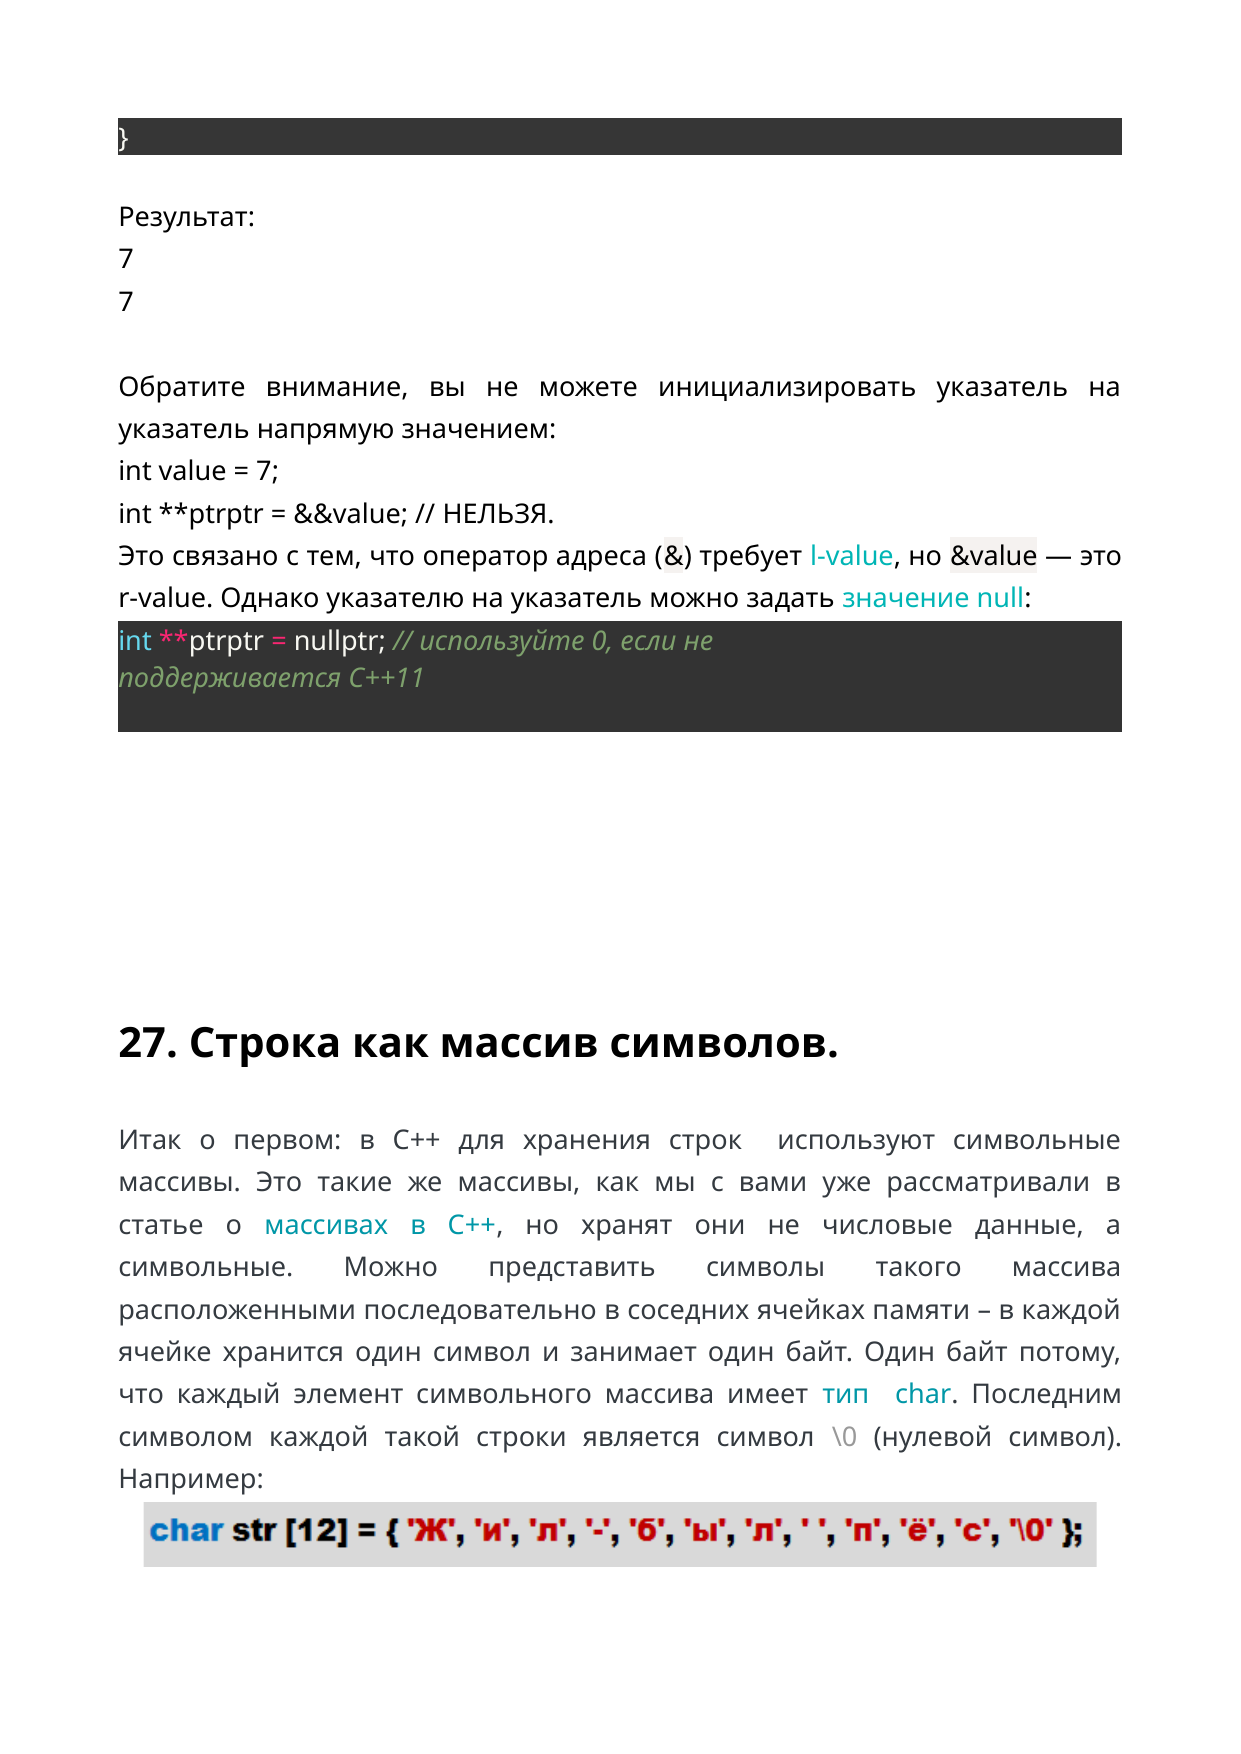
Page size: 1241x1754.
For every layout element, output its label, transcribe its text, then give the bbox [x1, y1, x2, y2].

text Результат: [118, 197, 1122, 234]
text 27. Строка как массив символов. [118, 1013, 1122, 1070]
text } [118, 118, 1122, 155]
text int **ptrptr = &&value; // НЕЛЬЗЯ. [118, 494, 1122, 531]
text 7 [118, 240, 1122, 277]
text int value = 7; [118, 452, 1122, 489]
text Это связано с тем, что оператор адреса (&) требует l-value, но &value — это r-value. Однако указателю на указатель можно задать значение null: [118, 537, 1122, 616]
text Обратите внимание, вы не можете инициализировать указатель на указатель напрямую значением: [118, 367, 1122, 446]
text 7 [118, 282, 1122, 319]
picture [143, 1502, 1097, 1567]
text Итак о первом: в C++ для хранения строк используют символьные массивы. Это такие же массивы, как мы с вами уже рассматривали в статье о массивах в С++, но хранят они не числовые данные, а символьные. Можно представить символы такого массива расположенными последовательно в соседних ячейках памяти – в каждой ячейке хранится один символ и занимает один байт. Один байт потому, что каждый элемент символьного массива имеет тип char. Последним символом каждой такой строки является символ \0 (нулевой символ). Например: [118, 1121, 1122, 1497]
